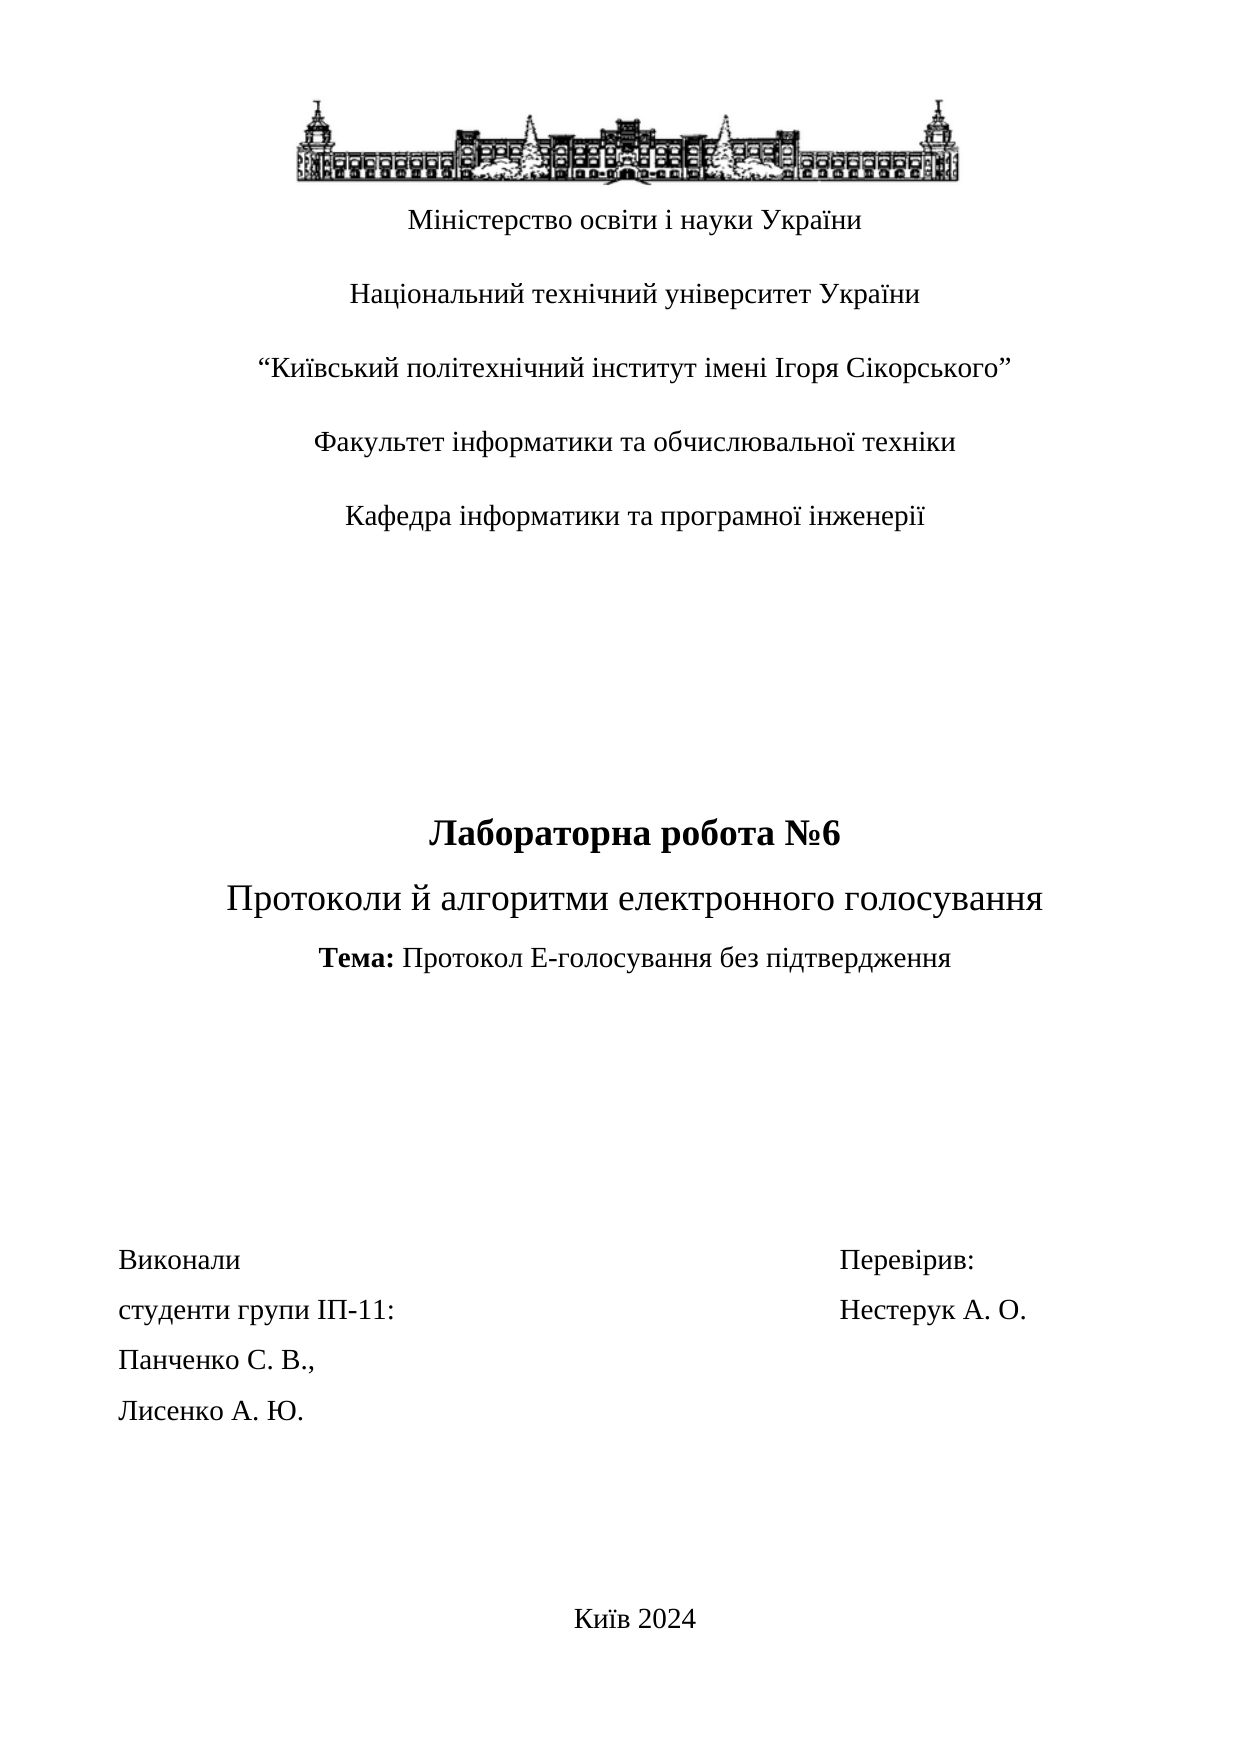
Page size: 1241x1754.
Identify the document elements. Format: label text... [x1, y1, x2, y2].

text Лисенко А. Ю. [118, 1393, 1152, 1426]
text Протоколи й алгоритми електронного голосування [118, 875, 1152, 918]
text Панченко С. В., [118, 1342, 1152, 1376]
text Лабораторна робота №6 [118, 811, 1152, 854]
text Національний технічний університет України [118, 276, 1152, 310]
text Кафедра інформатики та програмної інженерії [118, 498, 1152, 532]
text Київ 2024 [118, 1602, 1152, 1635]
picture [259, 88, 1010, 189]
text студенти групи ІП-11: Нестерук А. О. [118, 1292, 1152, 1326]
text Тема: Протокол Е-голосування без підтвердження [118, 940, 1152, 973]
text Факультет інформатики та обчислювальної техніки [118, 424, 1152, 458]
text Міністерство освіти і науки України [118, 202, 1152, 236]
text “Київський політехнічний інститут імені Ігоря Сікорського” [118, 350, 1152, 384]
text Виконали Перевірив: [118, 1242, 1152, 1275]
